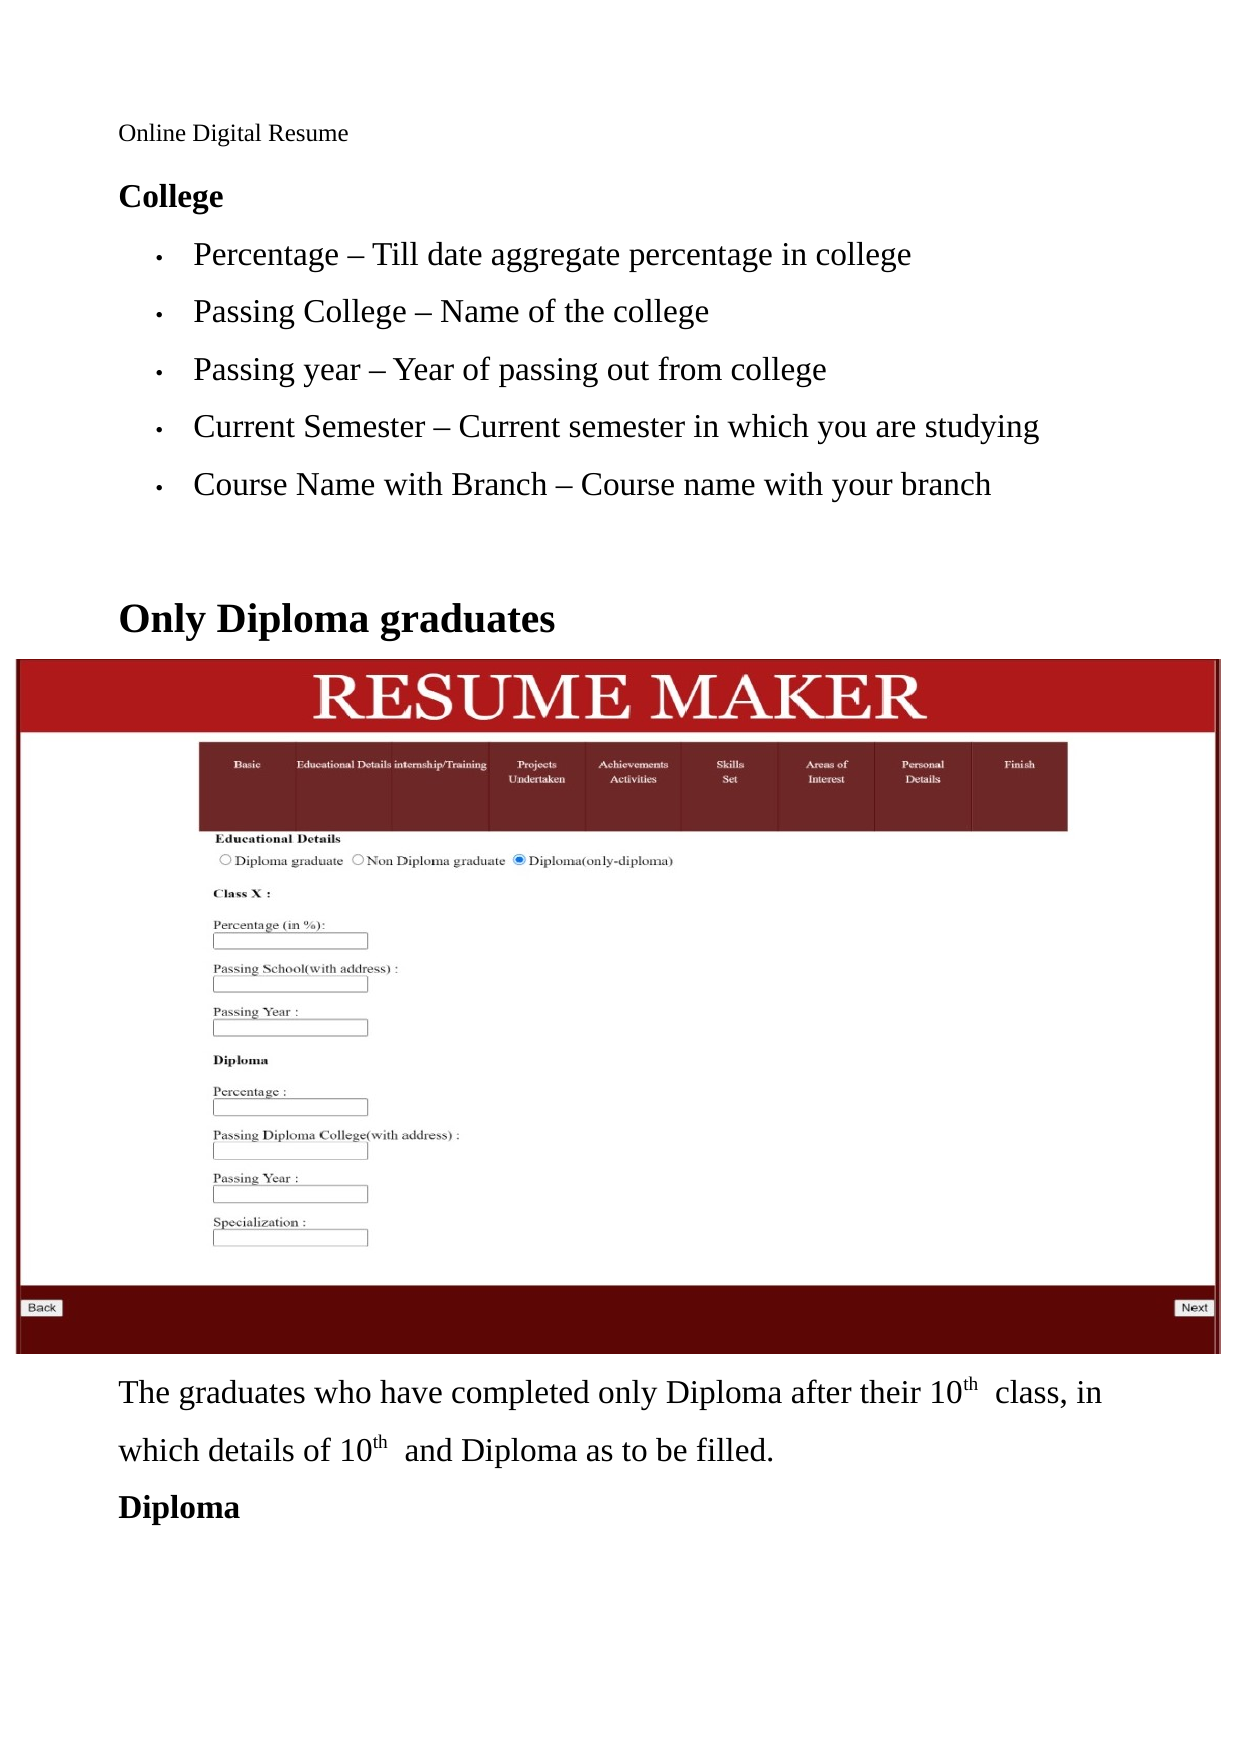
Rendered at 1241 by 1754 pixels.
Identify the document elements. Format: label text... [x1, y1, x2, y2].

text which details of 10th and Diploma as to be filled. [118, 1430, 1122, 1468]
list Course Name with Branch – Course name with your branch [156, 464, 1122, 502]
list Percentage – Till date aggregate percentage in college [156, 234, 1122, 272]
list Current Semester – Current semester in which you are studying [156, 406, 1122, 445]
picture [12, 659, 1221, 1354]
list Passing College – Name of the college [156, 291, 1122, 330]
text The graduates who have completed only Diploma after their 10th class, in [118, 1354, 1122, 1411]
text Diploma [118, 1488, 1122, 1526]
text College [118, 176, 1122, 215]
text Only Diploma graduates [118, 593, 1122, 641]
list Passing year – Year of passing out from college [156, 349, 1122, 387]
